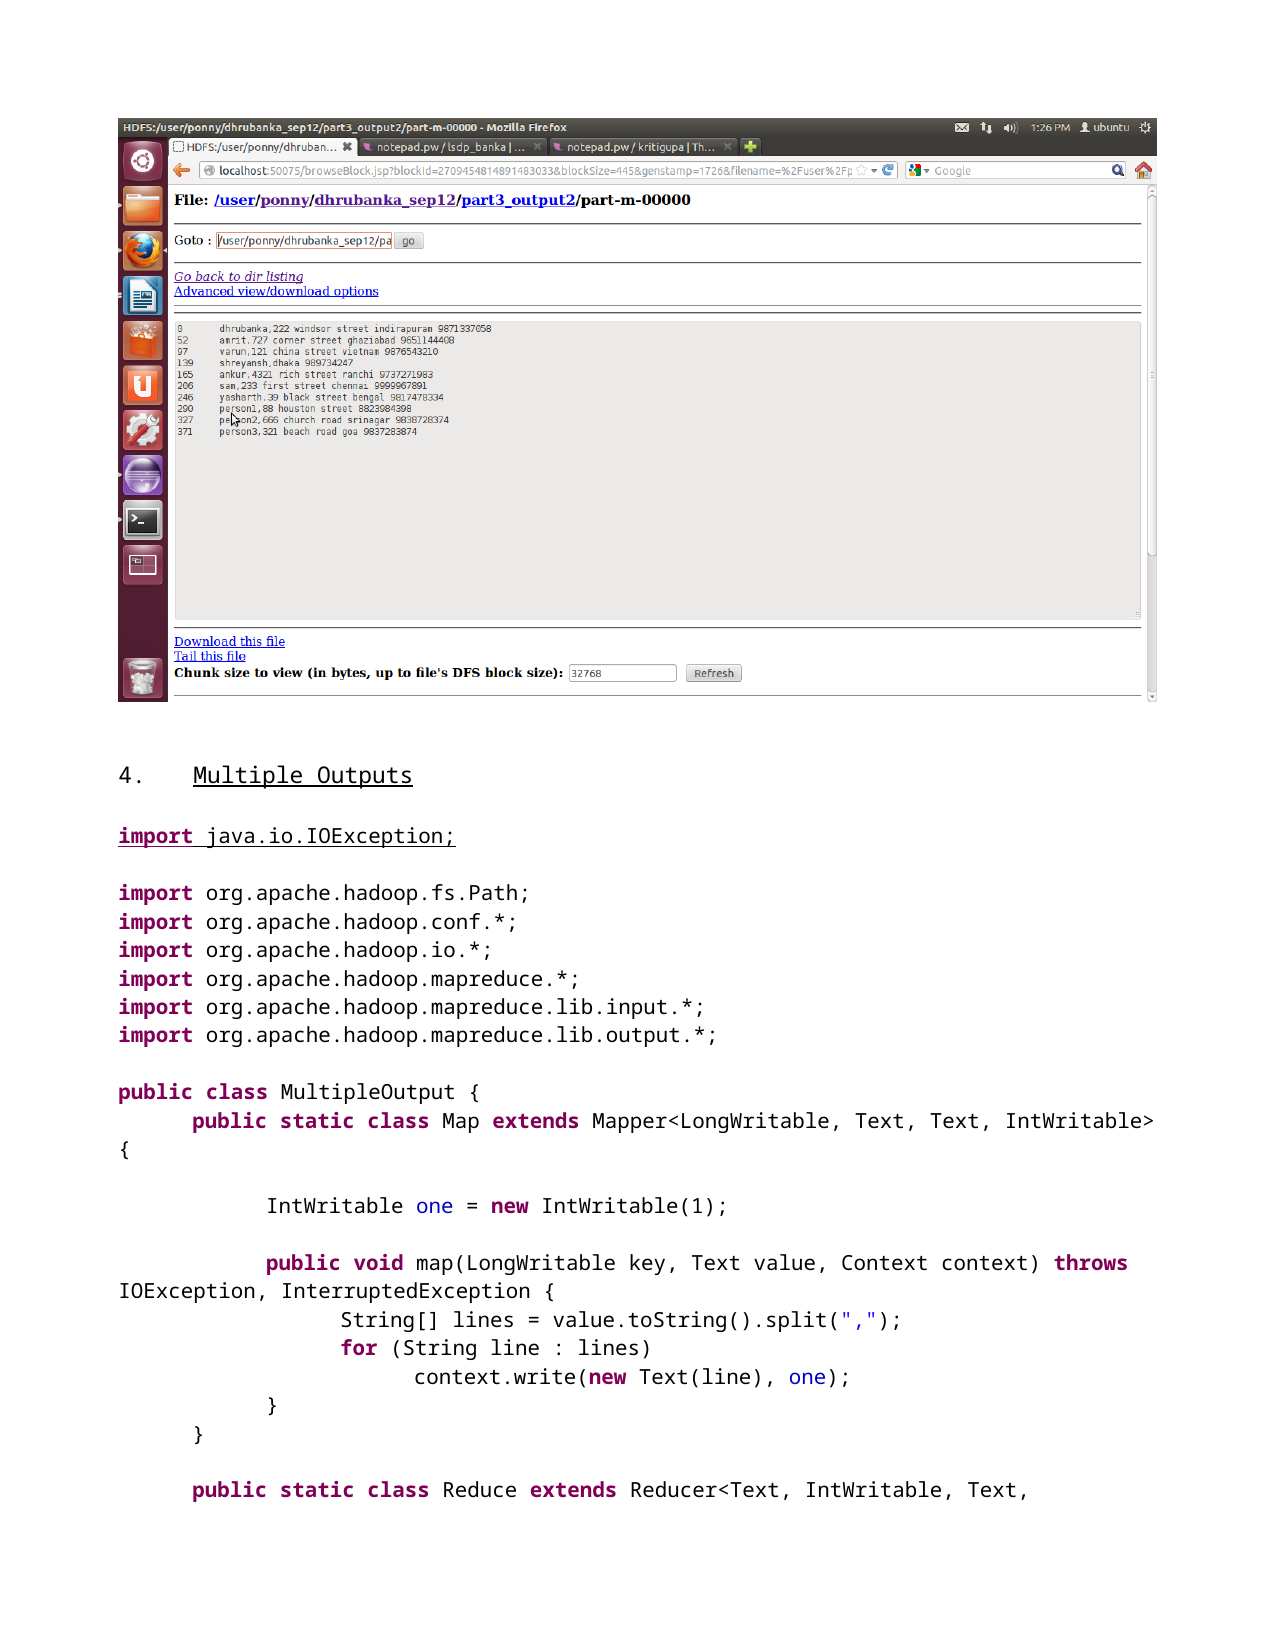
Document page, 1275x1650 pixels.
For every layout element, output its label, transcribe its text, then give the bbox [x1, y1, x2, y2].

text IntWritable one = new IntWritable(1); [118, 1191, 1157, 1219]
list Multiple Outputs [118, 759, 1157, 790]
text import org.apache.hadoop.mapreduce.lib.output.*; [118, 1021, 1157, 1049]
text import org.apache.hadoop.mapreduce.*; [118, 964, 1157, 992]
text for (String line : lines) [118, 1333, 1157, 1362]
text } [118, 1419, 1157, 1447]
text import org.apache.hadoop.fs.Path; [118, 878, 1157, 907]
text public class MultipleOutput { [118, 1077, 1157, 1106]
picture [118, 118, 1157, 702]
text import org.apache.hadoop.conf.*; [118, 907, 1157, 935]
text public static class Map extends Mapper<LongWritable, Text, Text, IntWritable> { [118, 1106, 1157, 1163]
text public static class Reduce extends Reducer<Text, IntWritable, Text, [118, 1476, 1157, 1504]
text public void map(LongWritable key, Text value, Context context) throws IOException, InterruptedException { [118, 1248, 1157, 1305]
text import java.io.IOException; [118, 821, 1157, 850]
text String[] lines = value.toString().split(","); [118, 1305, 1157, 1333]
text context.write(new Text(line), one); [118, 1362, 1157, 1390]
text import org.apache.hadoop.io.*; [118, 935, 1157, 964]
text } [118, 1390, 1157, 1419]
text import org.apache.hadoop.mapreduce.lib.input.*; [118, 992, 1157, 1021]
